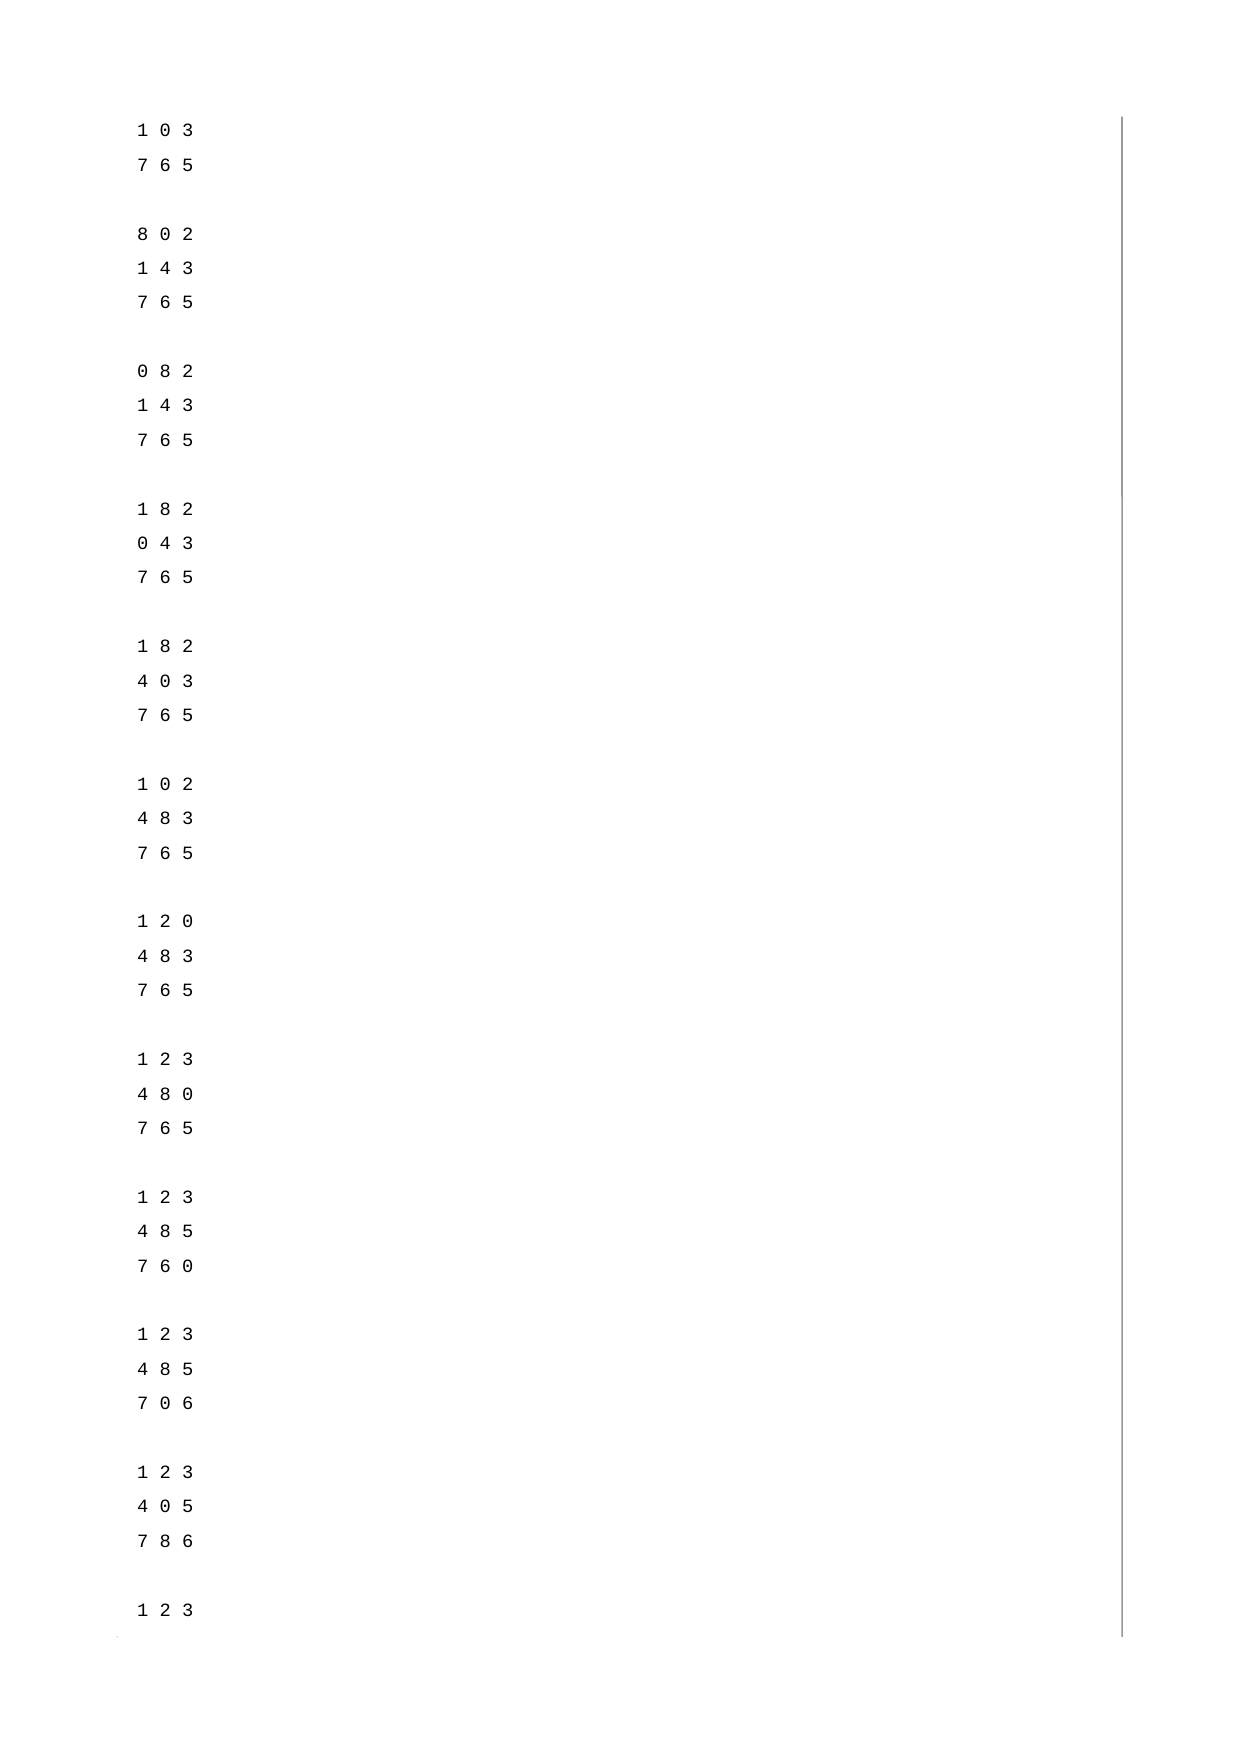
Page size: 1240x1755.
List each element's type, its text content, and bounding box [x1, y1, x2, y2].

text [1123, 1532, 1135, 1553]
text [1123, 1119, 1135, 1140]
text 1 0 2 [137, 775, 1121, 796]
text [1123, 843, 1135, 865]
text [1123, 1463, 1135, 1484]
text [1123, 706, 1135, 727]
text [1123, 396, 1135, 417]
text [1123, 637, 1135, 658]
text [1123, 1325, 1135, 1346]
text 1 2 0 [137, 912, 1121, 933]
text 7 6 5 [137, 843, 1121, 865]
text [1123, 775, 1135, 796]
text 1 2 3 [137, 1600, 1121, 1622]
text 4 8 0 [137, 1084, 1121, 1106]
text 1 2 3 [137, 1463, 1121, 1484]
text 1 0 3 [137, 121, 1121, 142]
text [1123, 809, 1135, 830]
text 0 4 3 [137, 534, 1121, 555]
text 7 0 6 [137, 1394, 1121, 1415]
text [1123, 499, 1135, 521]
text 1 4 3 [137, 396, 1121, 417]
text 1 2 3 [137, 1050, 1121, 1071]
text [1123, 1359, 1135, 1381]
text 4 8 5 [137, 1359, 1121, 1381]
text 0 8 2 [137, 362, 1121, 383]
text [1123, 1050, 1135, 1071]
text [1123, 293, 1135, 314]
text [1123, 1222, 1135, 1243]
text [1123, 431, 1135, 452]
text [1123, 155, 1135, 177]
text 8 0 2 [137, 224, 1121, 246]
text 4 8 3 [137, 947, 1121, 968]
text [1123, 534, 1135, 555]
text [1123, 362, 1135, 383]
text [1123, 1600, 1135, 1622]
text 7 6 5 [137, 568, 1121, 589]
text 7 6 5 [137, 706, 1121, 727]
text 1 8 2 [137, 499, 1121, 521]
text 7 8 6 [137, 1532, 1121, 1553]
text 1 2 3 [137, 1325, 1121, 1346]
text [1123, 671, 1135, 693]
text 1 8 2 [137, 637, 1121, 658]
text 4 0 3 [137, 671, 1121, 693]
text 7 6 5 [137, 431, 1121, 452]
text 4 8 3 [137, 809, 1121, 830]
text [1123, 1497, 1135, 1518]
text 1 2 3 [137, 1188, 1121, 1209]
text [1123, 224, 1135, 246]
text 7 6 0 [137, 1256, 1121, 1278]
text 7 6 5 [137, 293, 1121, 314]
text 4 0 5 [137, 1497, 1121, 1518]
text 7 6 5 [137, 155, 1121, 177]
text [1123, 1256, 1135, 1278]
text 7 6 5 [137, 981, 1121, 1002]
text 7 6 5 [137, 1119, 1121, 1140]
text [1123, 912, 1135, 933]
text [1123, 259, 1135, 280]
text [1123, 121, 1135, 142]
text 4 8 5 [137, 1222, 1121, 1243]
text [1123, 1084, 1135, 1106]
text [1123, 981, 1135, 1002]
text [1123, 1394, 1135, 1415]
text 1 4 3 [137, 259, 1121, 280]
text [1123, 947, 1135, 968]
text [1123, 568, 1135, 589]
text [1123, 1188, 1135, 1209]
